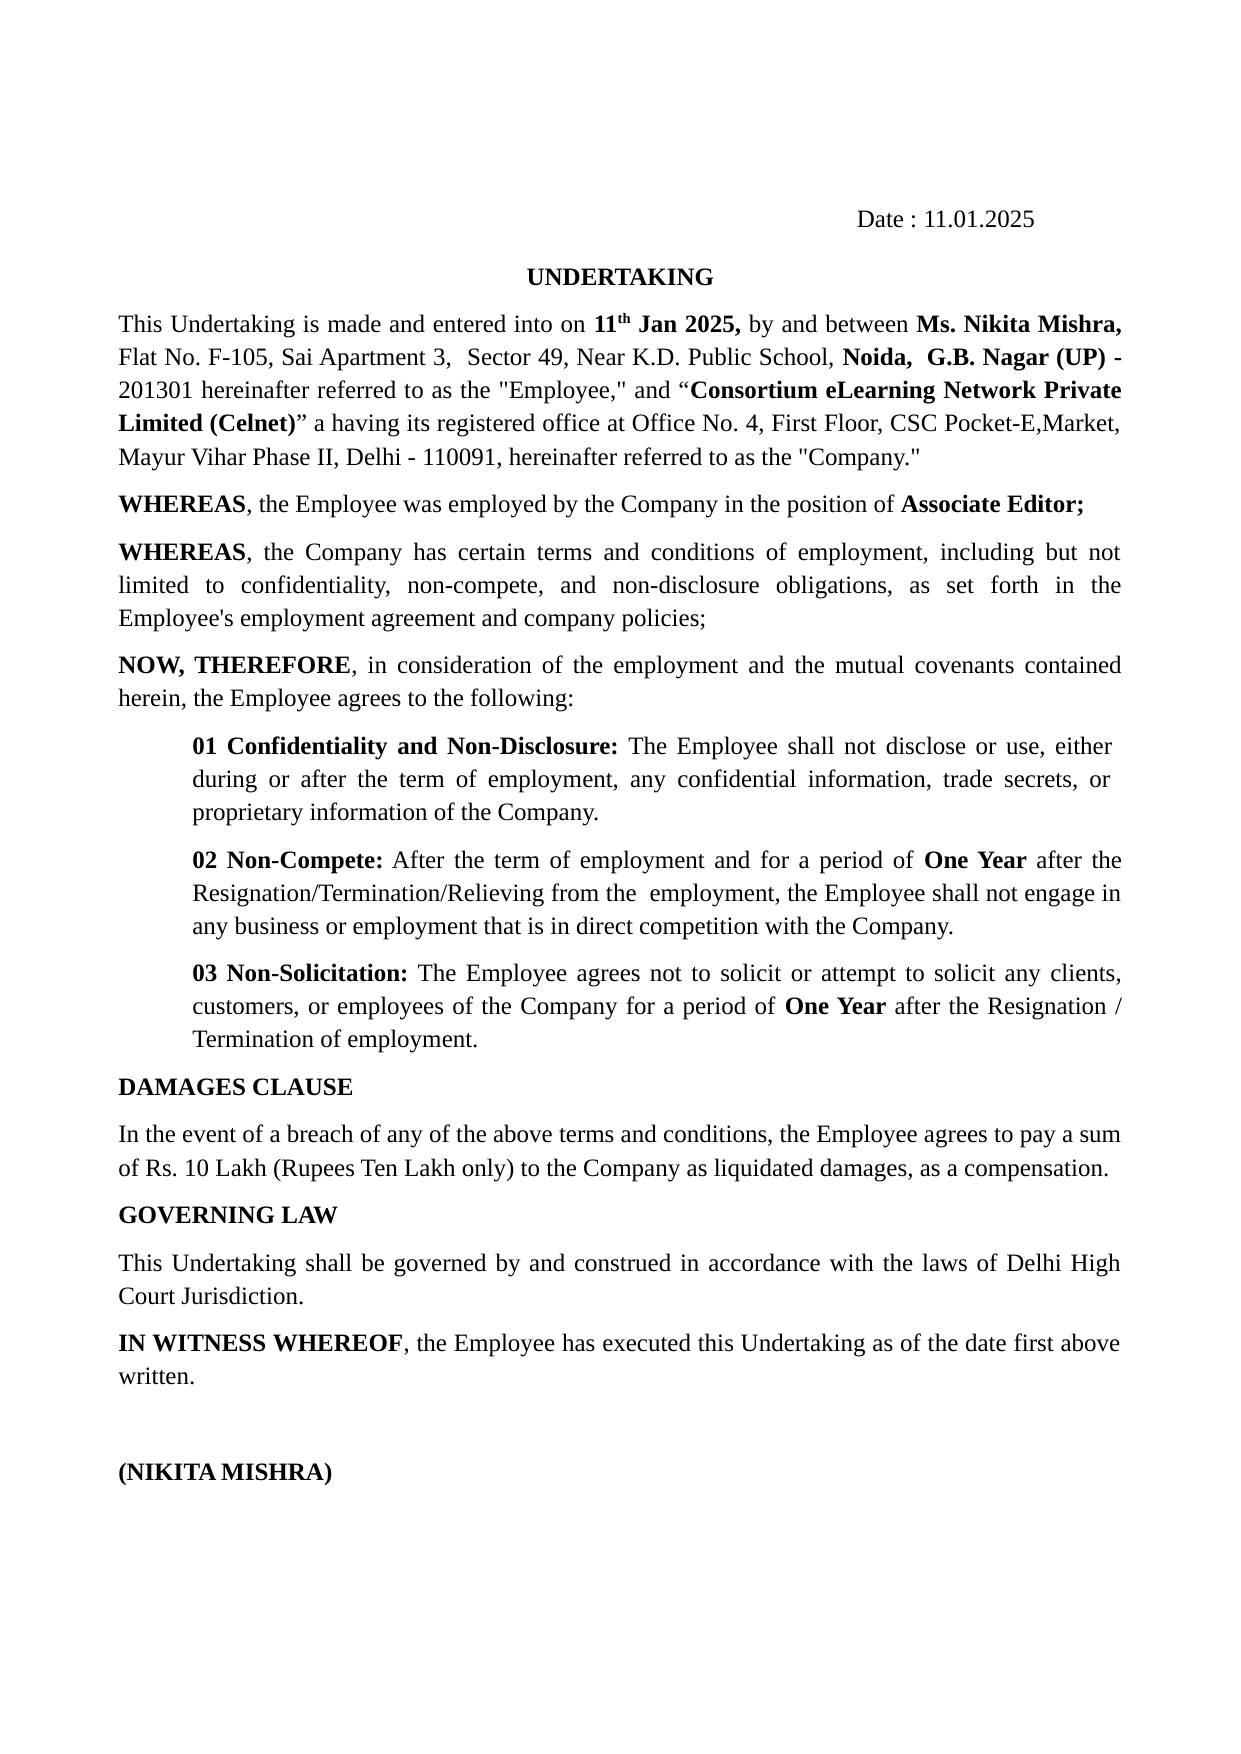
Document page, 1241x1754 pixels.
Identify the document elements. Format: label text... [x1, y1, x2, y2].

text NOW, THEREFORE, in consideration of the employment and the mutual covenants contained herein, the Employee agrees to the following: [118, 650, 1122, 712]
text DAMAGES CLAUSE [118, 1072, 1122, 1101]
list 02 Non-Compete: After the term of employment and for a period of One Year after the Resignation/Termination/Relieving from the employment, the Employee shall not engage in any business or employment that is in direct competition with the Company. [162, 845, 1122, 939]
text 01 Confidentiality and Non-Disclosure: The Employee shall not disclose or use, either during or after the term of employment, any confidential information, trade secrets, or proprietary information of the Company. [118, 731, 1122, 826]
text Date : 11.01.2025 [118, 204, 1122, 233]
list 03 Non-Solicitation: The Employee agrees not to solicit or attempt to solicit any clients, customers, or employees of the Company for a period of One Year after the Resignation / Termination of employment. [162, 958, 1122, 1053]
text In the event of a breach of any of the above terms and conditions, the Employee agrees to pay a sum of Rs. 10 Lakh (Rupees Ten Lakh only) to the Company as liquidated damages, as a compensation. [118, 1119, 1122, 1181]
text GOVERNING LAW [118, 1200, 1122, 1229]
text WHEREAS, the Employee was employed by the Company in the position of Associate Editor; [118, 489, 1122, 518]
text WHEREAS, the Company has certain terms and conditions of employment, including but not limited to confidentiality, non-compete, and non-disclosure obligations, as set forth in the Employee's employment agreement and company policies; [118, 537, 1122, 632]
text IN WITNESS WHEREOF, the Employee has executed this Undertaking as of the date first above written. [118, 1328, 1122, 1390]
text (NIKITA MISHRA) [118, 1457, 1122, 1485]
text This Undertaking shall be governed by and construed in accordance with the laws of Delhi High Court Jurisdiction. [118, 1248, 1122, 1309]
text This Undertaking is made and entered into on 11th Jan 2025, by and between Ms. Nikita Mishra, Flat No. F-105, Sai Apartment 3, Sector 49, Near K.D. Public School, Noida, G.B. Nagar (UP) - 201301 hereinafter referred to as the "Employee," and “Consortium eLearning Network Private Limited (Celnet)” a having its registered office at Office No. 4, First Floor, CSC Pocket-E,Market, Mayur Vihar Phase II, Delhi - 110091, hereinafter referred to as the "Company." [118, 309, 1122, 470]
text UNDERTAKING [118, 262, 1122, 291]
